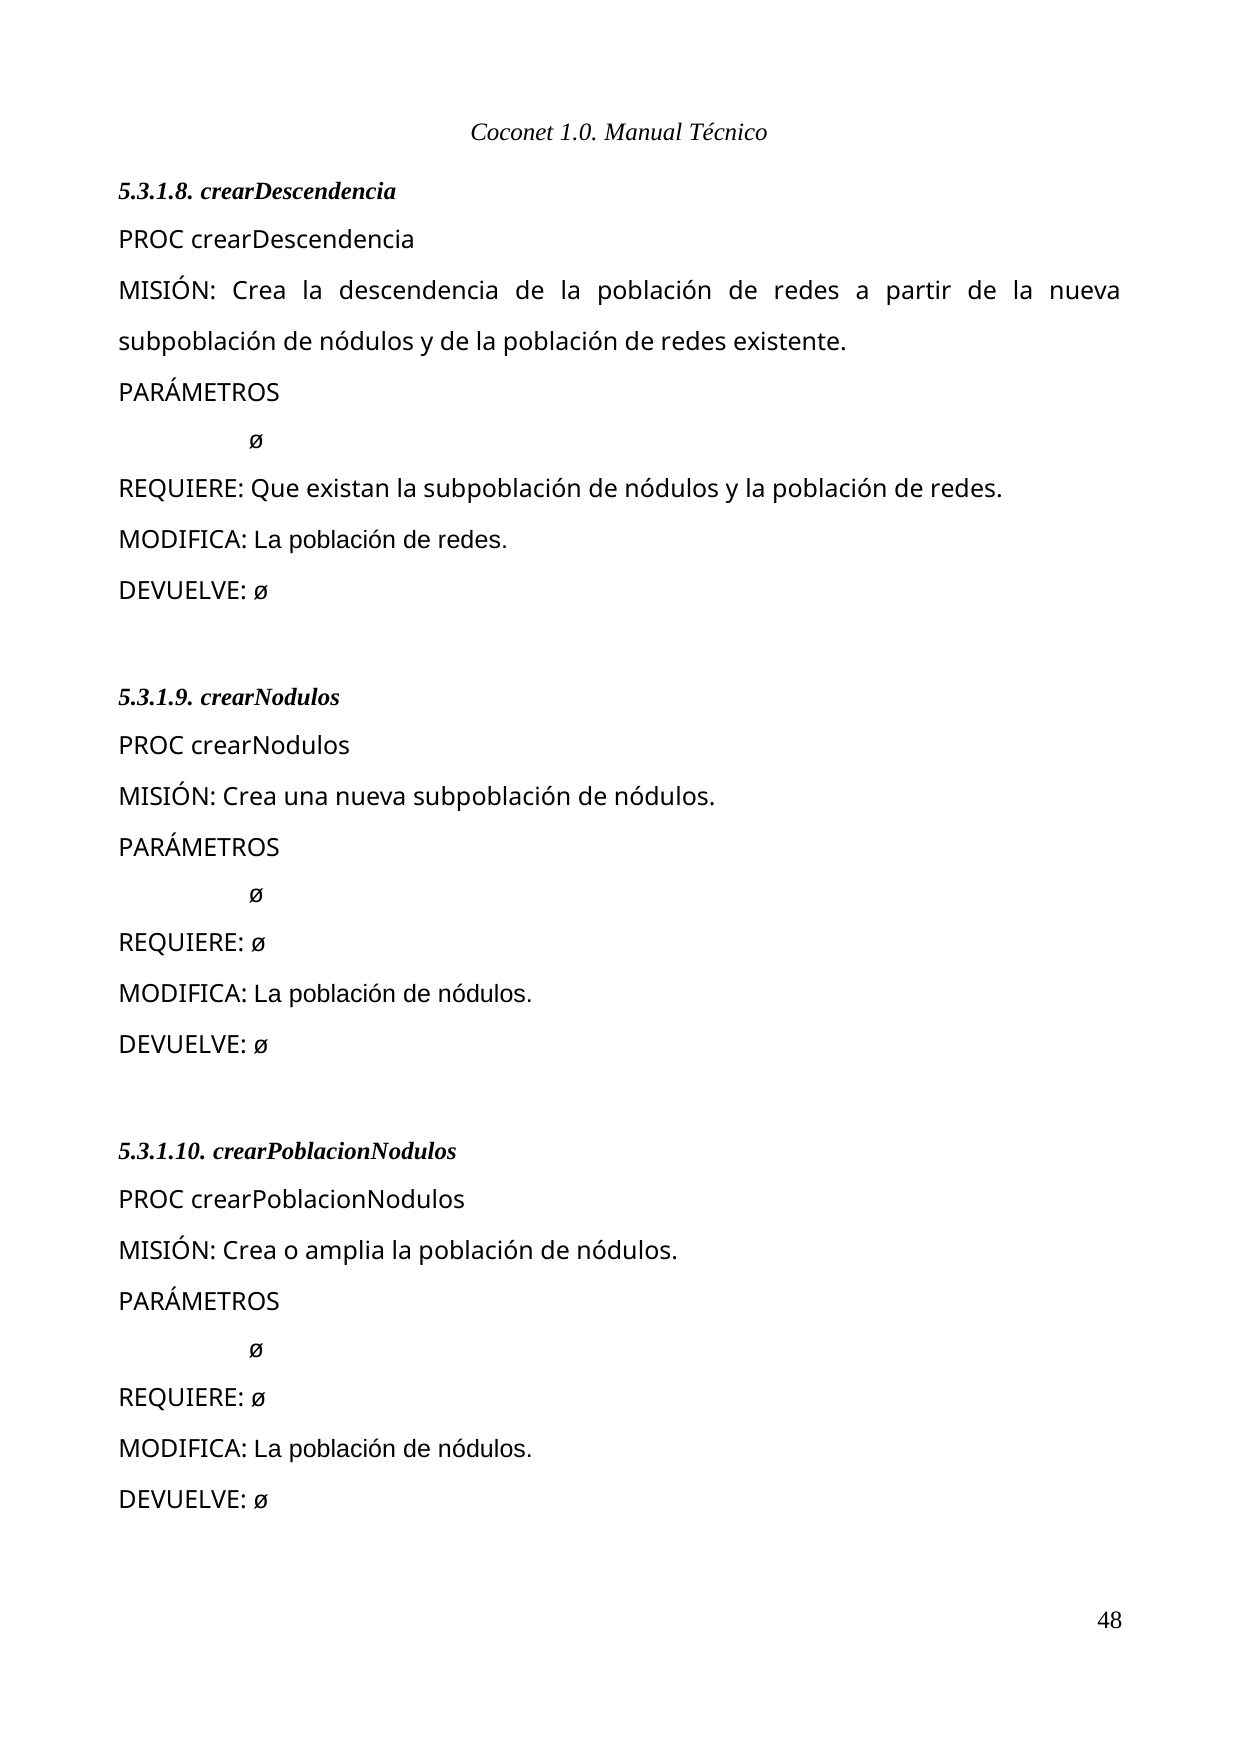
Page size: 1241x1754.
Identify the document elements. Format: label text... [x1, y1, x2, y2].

text MODIFICA: La población de nódulos. [118, 976, 1122, 1010]
text REQUIERE: ø [118, 925, 1122, 959]
text ø [118, 426, 1122, 454]
text PROC crearPoblacionNodulos [118, 1182, 1122, 1216]
text DEVUELVE: ø [118, 1482, 1122, 1516]
subtitle 5.3.1.10. crearPoblacionNodulos [118, 1137, 1122, 1165]
text PARÁMETROS [118, 1284, 1122, 1318]
text MODIFICA: La población de nódulos. [118, 1431, 1122, 1465]
text DEVUELVE: ø [118, 1027, 1122, 1061]
text DEVUELVE: ø [118, 573, 1122, 607]
text REQUIERE: ø [118, 1380, 1122, 1414]
text MISIÓN: Crea o amplia la población de nódulos. [118, 1233, 1122, 1267]
text ø [118, 1335, 1122, 1363]
text MISIÓN: Crea la descendencia de la población de redes a partir de la nueva subpoblación de nódulos y de la población de redes existente. [118, 273, 1122, 358]
subtitle 5.3.1.9. crearNodulos [118, 683, 1122, 711]
text PARÁMETROS [118, 375, 1122, 409]
text PROC crearNodulos [118, 728, 1122, 762]
text PROC crearDescendencia [118, 222, 1122, 256]
text ø [118, 880, 1122, 908]
text MISIÓN: Crea una nueva subpoblación de nódulos. [118, 778, 1122, 812]
subtitle 5.3.1.8. crearDescendencia [118, 177, 1122, 205]
text REQUIERE: Que existan la subpoblación de nódulos y la población de redes. [118, 471, 1122, 505]
text PARÁMETROS [118, 829, 1122, 863]
text MODIFICA: La población de redes. [118, 522, 1122, 556]
